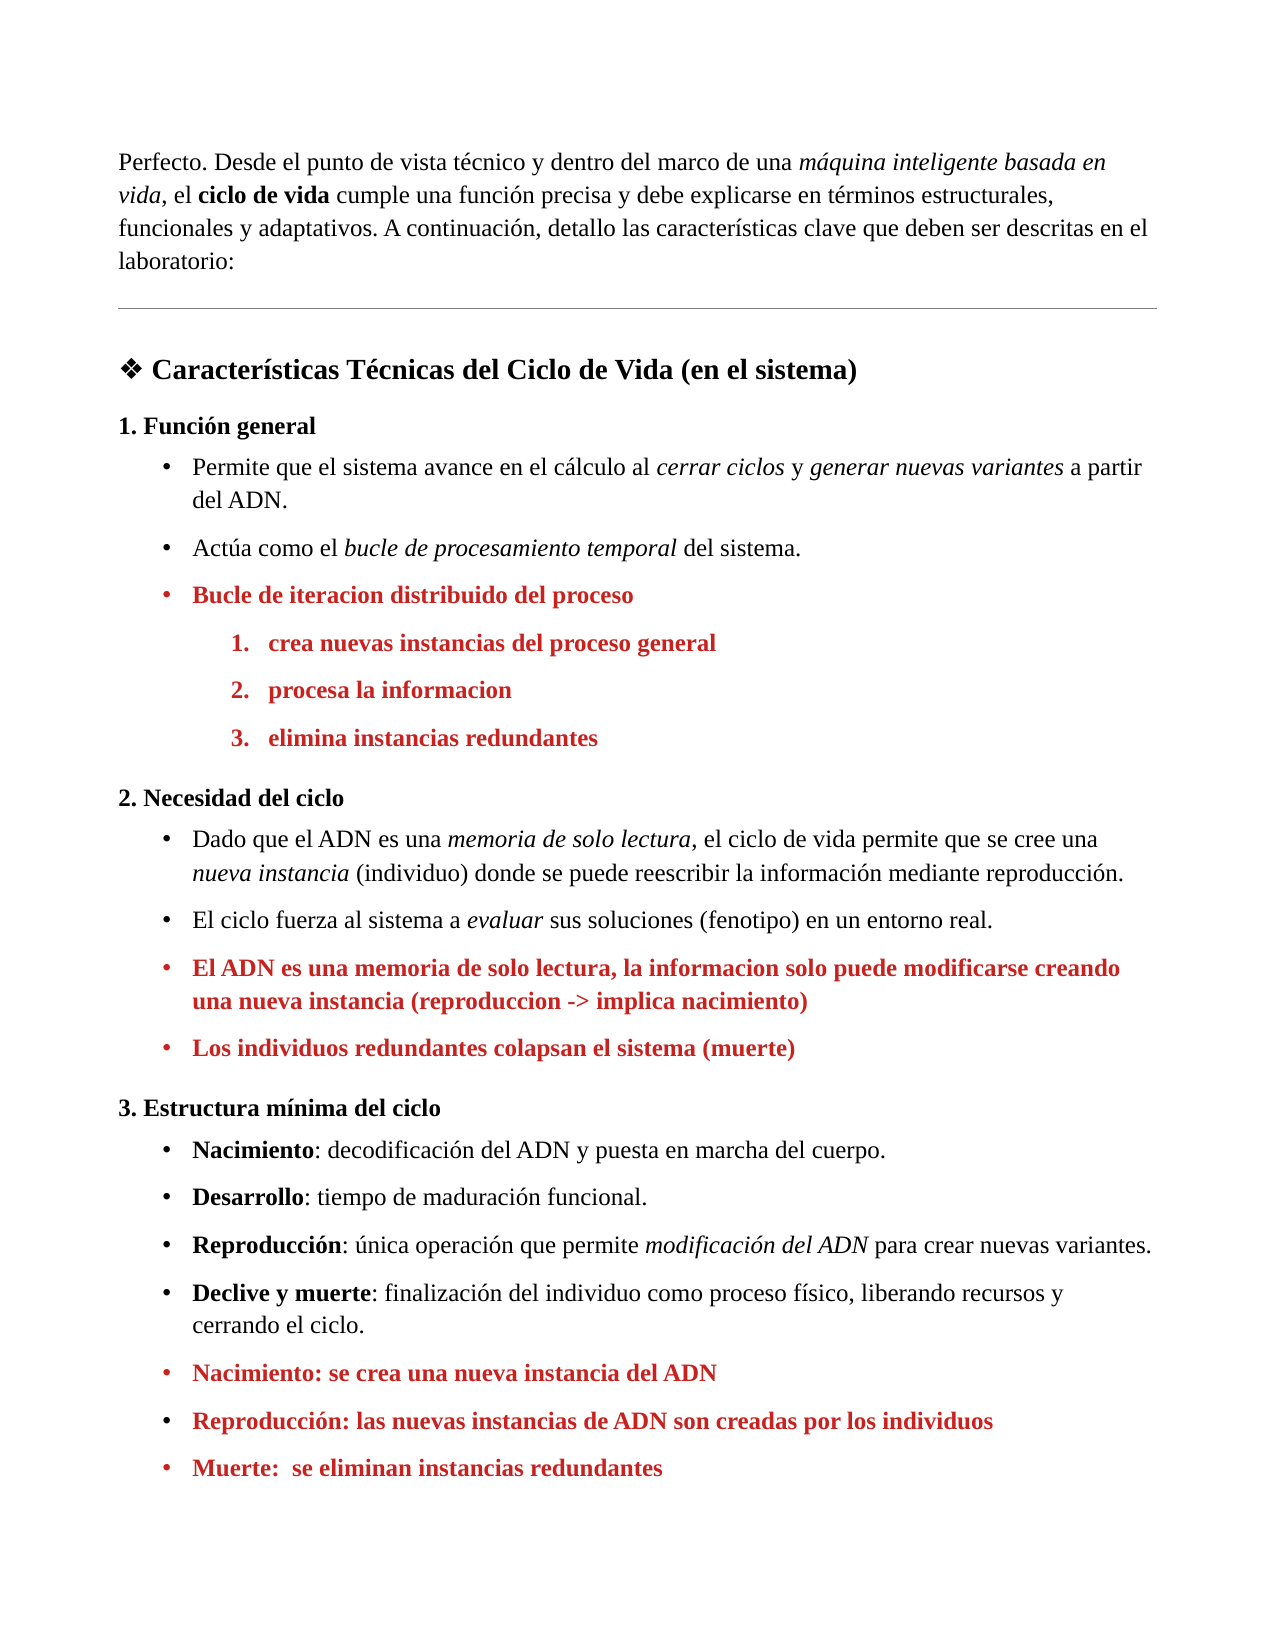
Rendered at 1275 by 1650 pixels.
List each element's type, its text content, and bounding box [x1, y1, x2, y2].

list Nacimiento: decodificación del ADN y puesta en marcha del cuerpo. [162, 1135, 1157, 1163]
subtitle 2. Necesidad del ciclo [118, 783, 1157, 812]
list elimina instancias redundantes [231, 723, 1157, 752]
subtitle ❖ Características Técnicas del Ciclo de Vida (en el sistema) [118, 352, 1157, 386]
list Los individuos redundantes colapsan el sistema (muerte) [162, 1033, 1157, 1062]
list Nacimiento: se crea una nueva instancia del ADN [162, 1358, 1157, 1387]
list Desarrollo: tiempo de maduración funcional. [162, 1182, 1157, 1211]
list Permite que el sistema avance en el cálculo al cerrar ciclos y generar nuevas variantes a partir del ADN. [162, 452, 1157, 514]
list Reproducción: las nuevas instancias de ADN son creadas por los individuos [162, 1406, 1157, 1434]
list Actúa como el bucle de procesamiento temporal del sistema. [162, 533, 1157, 562]
list Declive y muerte: finalización del individuo como proceso físico, liberando recursos y cerrando el ciclo. [162, 1278, 1157, 1339]
list Bucle de iteracion distribuido del proceso [162, 580, 1157, 609]
list El ciclo fuerza al sistema a evaluar sus soluciones (fenotipo) en un entorno real. [162, 905, 1157, 934]
text Perfecto. Desde el punto de vista técnico y dentro del marco de una máquina inteligente basada en vida, el ciclo de vida cumple una función precisa y debe explicarse en términos estructurales, funcionales y adaptativos. A continuación, detallo las características clave que deben ser descritas en el laboratorio: [118, 147, 1157, 275]
list Reproducción: única operación que permite modificación del ADN para crear nuevas variantes. [162, 1230, 1157, 1259]
list procesa la informacion [231, 676, 1157, 704]
list Muerte: se eliminan instancias redundantes [162, 1453, 1157, 1482]
list El ADN es una memoria de solo lectura, la informacion solo puede modificarse creando una nueva instancia (reproduccion -> implica nacimiento) [162, 953, 1157, 1014]
subtitle 1. Función general [118, 411, 1157, 440]
subtitle 3. Estructura mínima del ciclo [118, 1093, 1157, 1122]
list Dado que el ADN es una memoria de solo lectura, el ciclo de vida permite que se cree una nueva instancia (individuo) donde se puede reescribir la información mediante reproducción. [162, 824, 1157, 886]
list crea nuevas instancias del proceso general [231, 628, 1157, 657]
